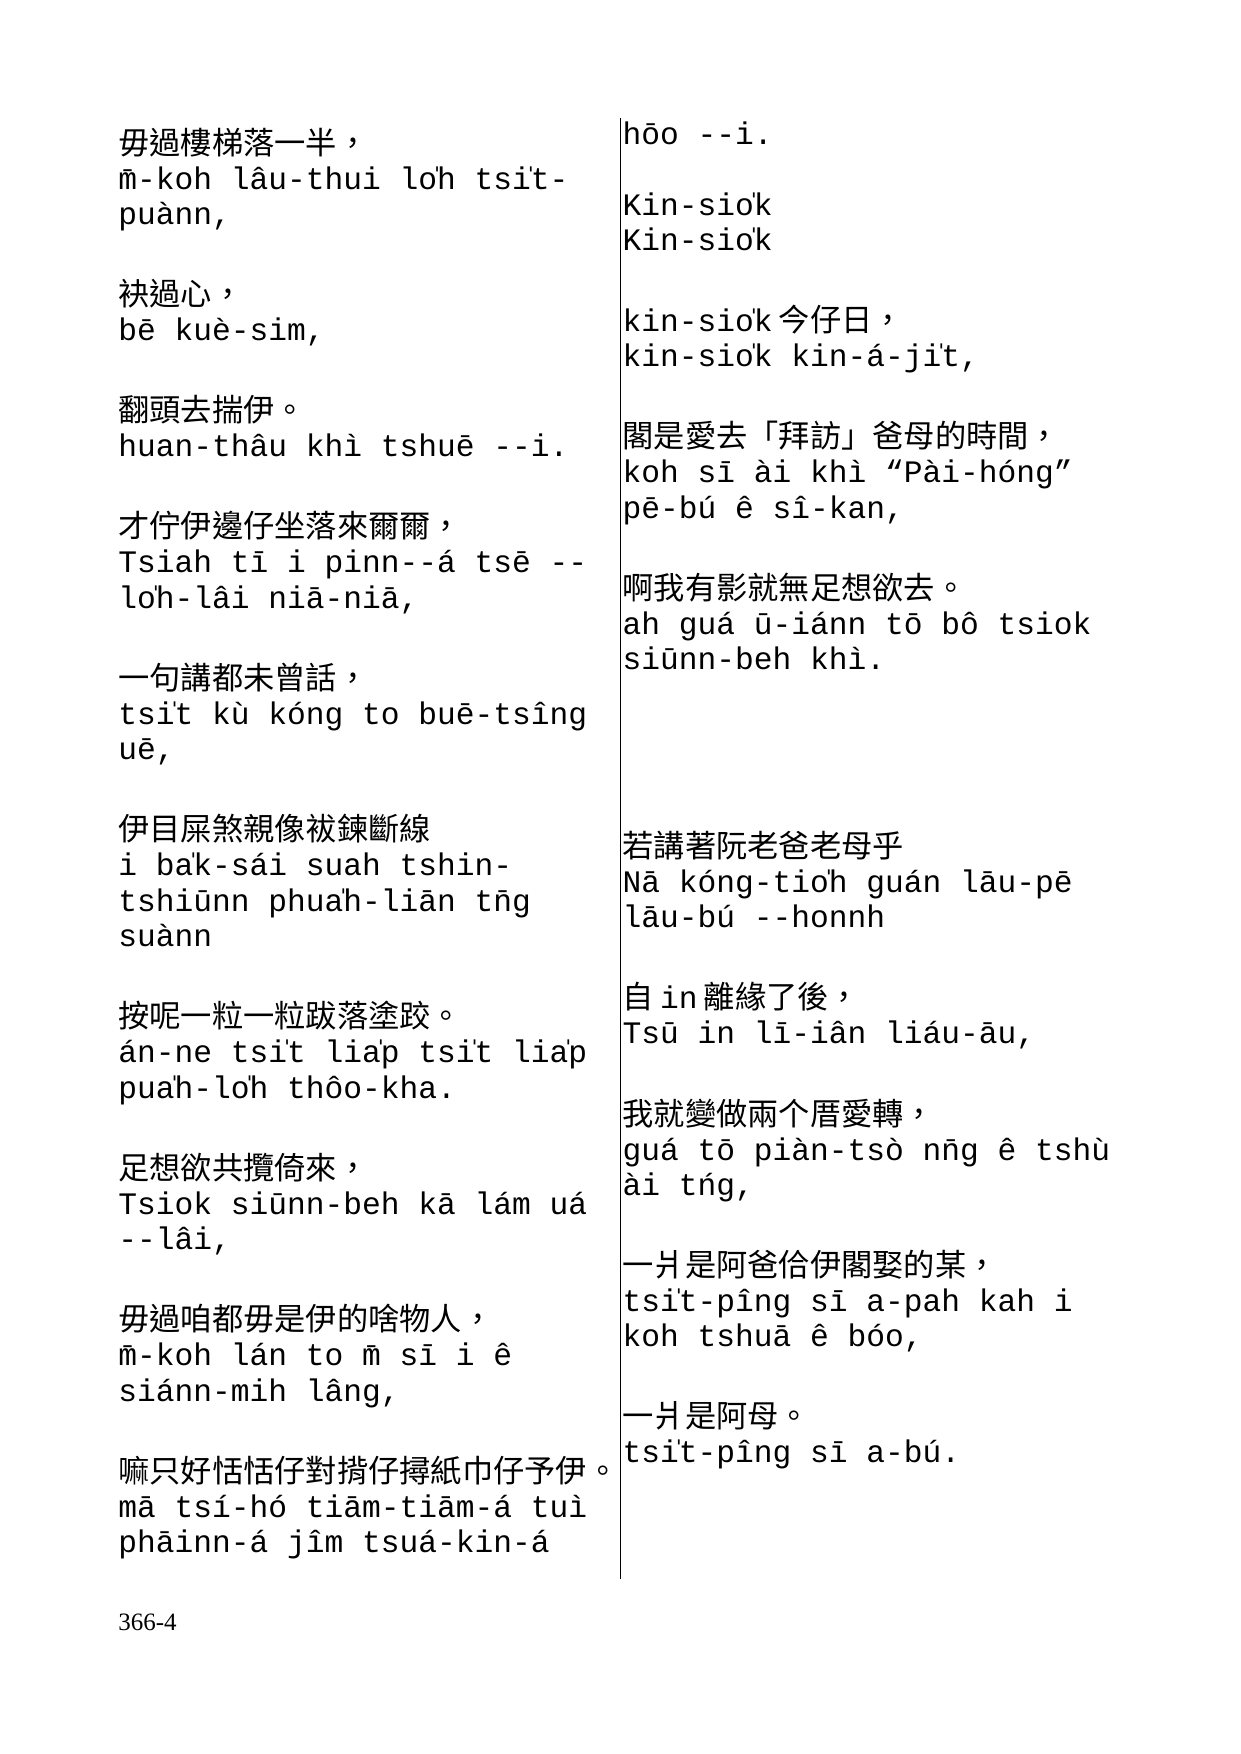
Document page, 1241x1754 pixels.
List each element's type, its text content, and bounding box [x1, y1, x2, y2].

text 一爿是阿母。 [622, 1392, 1122, 1437]
text 毋過咱都毋是伊的啥物人， [118, 1294, 618, 1339]
text kin-sio̍k kin-á-ji̍t, [622, 341, 1122, 376]
text 才佇伊邊仔坐落來爾爾， [118, 502, 618, 547]
text guá tō piàn-tsò nn̄g ê tshù ài tńg, [622, 1134, 1122, 1205]
text Kin-sio̍k [622, 224, 1122, 260]
text huan-thâu khì tshuē --i. [118, 431, 618, 466]
text 伊目屎煞親像袚鍊斷線 [118, 804, 618, 850]
text hōo --i. [622, 118, 1122, 153]
text tsi̍t kù kóng to buē-tsîng uē, [118, 698, 618, 769]
text 閣是愛去「拜訪」爸母的時間， [622, 412, 1122, 457]
text i ba̍k-sái suah tshin-tshiūnn phua̍h-liān tn̄g suànn [118, 850, 618, 956]
text 翻頭去揣伊。 [118, 386, 618, 431]
text án-ne tsi̍t lia̍p tsi̍t lia̍p pua̍h-lo̍h thôo-kha. [118, 1037, 618, 1107]
text 我就變做兩个厝愛轉， [622, 1089, 1122, 1134]
text tsi̍t-pîng sī a-pah kah i koh tshuā ê bóo, [622, 1285, 1122, 1356]
text 袂過心， [118, 269, 618, 315]
text m̄-koh lán to m̄ sī i ê siánn-mih lâng, [118, 1339, 618, 1410]
text 啊我有影就無足想欲去。 [622, 563, 1122, 608]
text koh sī ài khì “Pài-hóng” pē-bú ê sî-kan, [622, 457, 1122, 528]
text 按呢一粒一粒跋落塗跤。 [118, 991, 618, 1037]
text ah guá ū-iánn tō bô tsiok siūnn-beh khì. [622, 608, 1122, 679]
text bē kuè-sim, [118, 315, 618, 350]
text 嘛只好恬恬仔對揹仔撏紙巾仔予伊。 [118, 1446, 618, 1491]
text 自in離緣了後， [622, 972, 1122, 1018]
text Tsiah tī i pinn--á tsē --lo̍h-lâi niā-niā, [118, 547, 618, 618]
text Tsiok siūnn-beh kā lám uá --lâi, [118, 1188, 618, 1259]
text Nā kóng-tio̍h guán lāu-pē lāu-bú --honnh [622, 866, 1122, 937]
text 足想欲共攬倚來， [118, 1143, 618, 1188]
text tsi̍t-pîng sī a-bú. [622, 1437, 1122, 1472]
text 一句講都未曾話， [118, 653, 618, 698]
text 毋過樓梯落一半， [118, 118, 618, 163]
text kin-sio̍k今仔日， [622, 295, 1122, 341]
text 若講著阮老爸老母乎 [622, 821, 1122, 866]
text Kin-sio̍k [622, 189, 1122, 224]
text mā tsí-hó tiām-tiām-á tuì phāinn-á jîm tsuá-kin-á [118, 1491, 618, 1562]
text Tsū in lī-iân liáu-āu, [622, 1018, 1122, 1053]
text 一爿是阿爸佮伊閣娶的某， [622, 1240, 1122, 1285]
text m̄-koh lâu-thui lo̍h tsi̍t-puànn, [118, 163, 618, 234]
